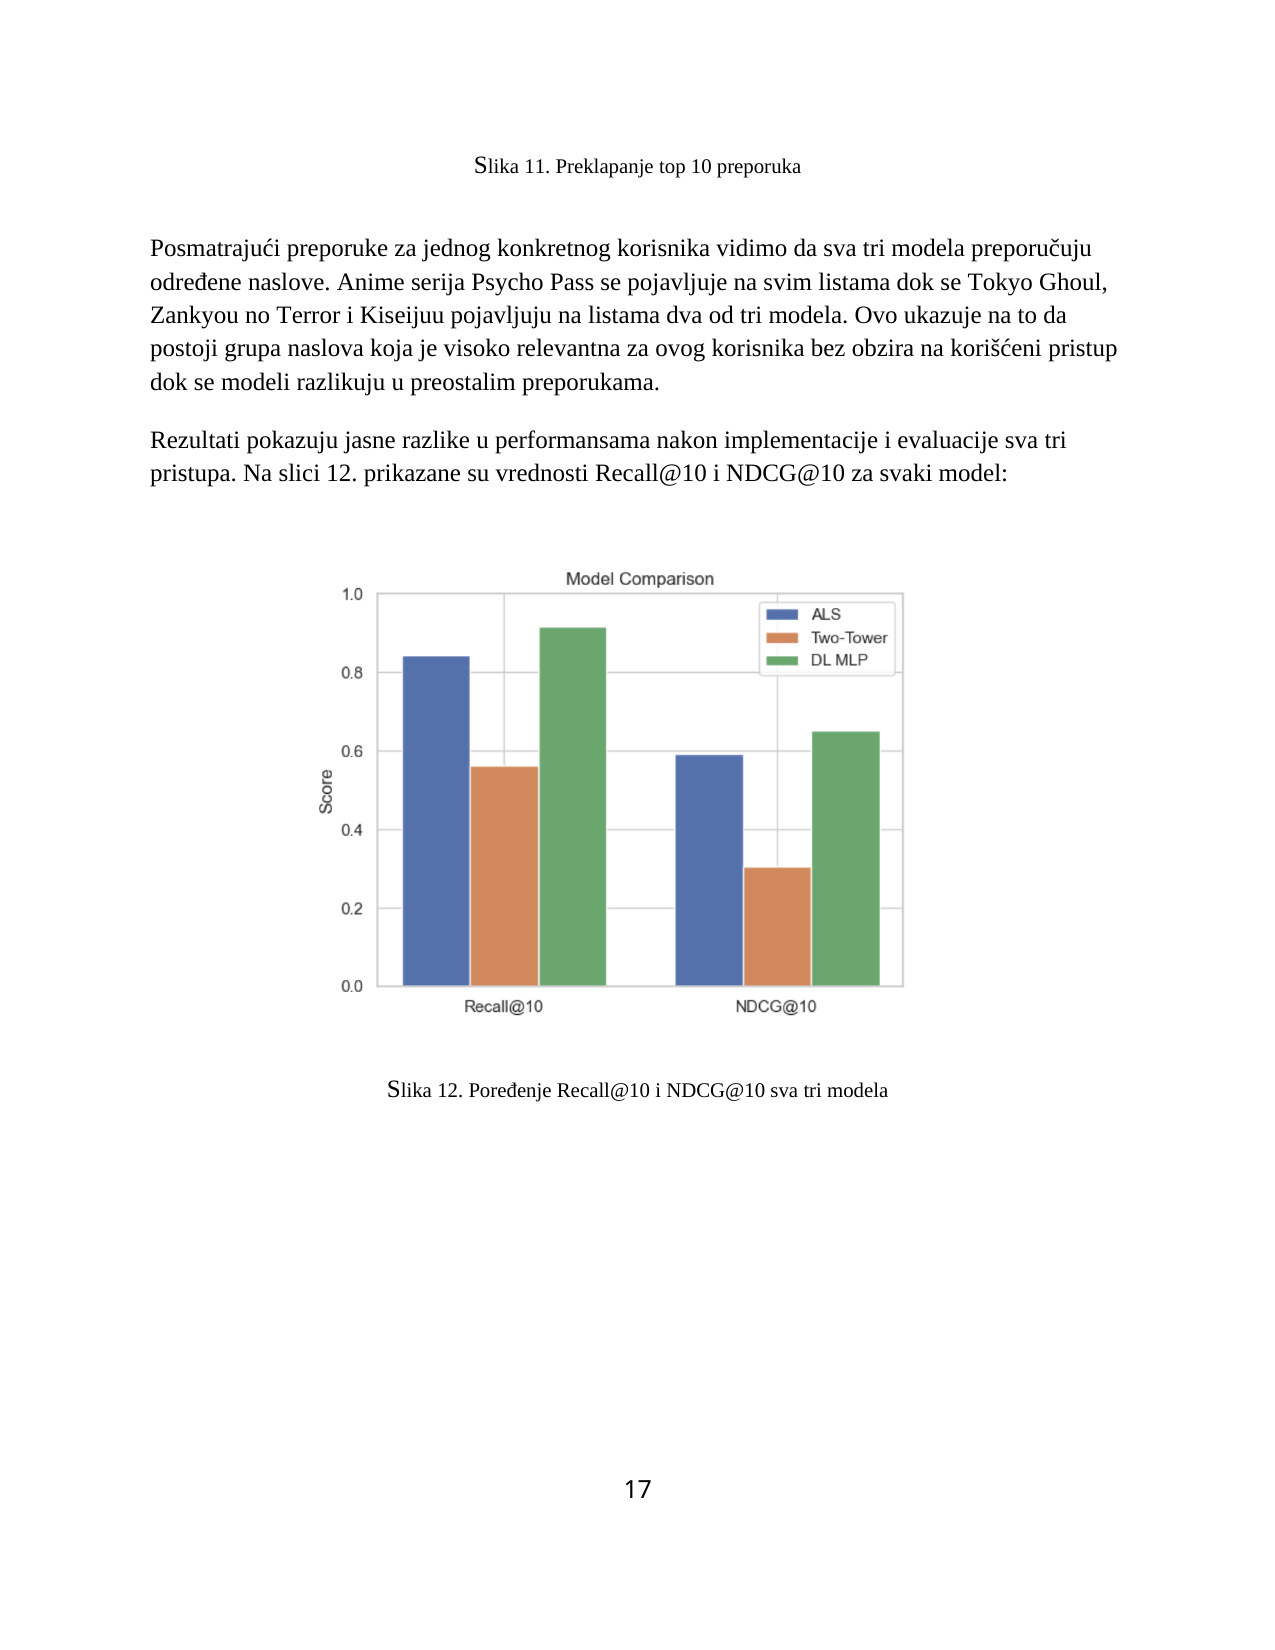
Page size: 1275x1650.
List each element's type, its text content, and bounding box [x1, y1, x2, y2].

text Rezultati pokazuju jasne razlike u performansama nakon implementacije i evaluacije sva tri pristupa. Na slici 12. prikazane su vrednosti Recall@10 i NDCG@10 za svaki model: [150, 425, 1125, 487]
text Slika 11. Preklapanje top 10 preporuka [150, 150, 1125, 179]
text Slika 12. Poređenje Recall@10 i NDCG@10 sva tri modela [150, 1074, 1125, 1103]
text Posmatrajući preporuke za jednog konkretnog korisnika vidimo da sva tri modela preporučuju određene naslove. Anime serija Psycho Pass se pojavljuje na svim listama dok se Tokyo Ghoul, Zankyou no Terror i Kiseijuu pojavljuju na listama dva od tri modela. Ovo ukazuje na to da postoji grupa naslova koja je visoko relevantna za ovog korisnika bez obzira na korišćeni pristup dok se modeli razlikuju u preostalim preporukama. [150, 233, 1125, 395]
